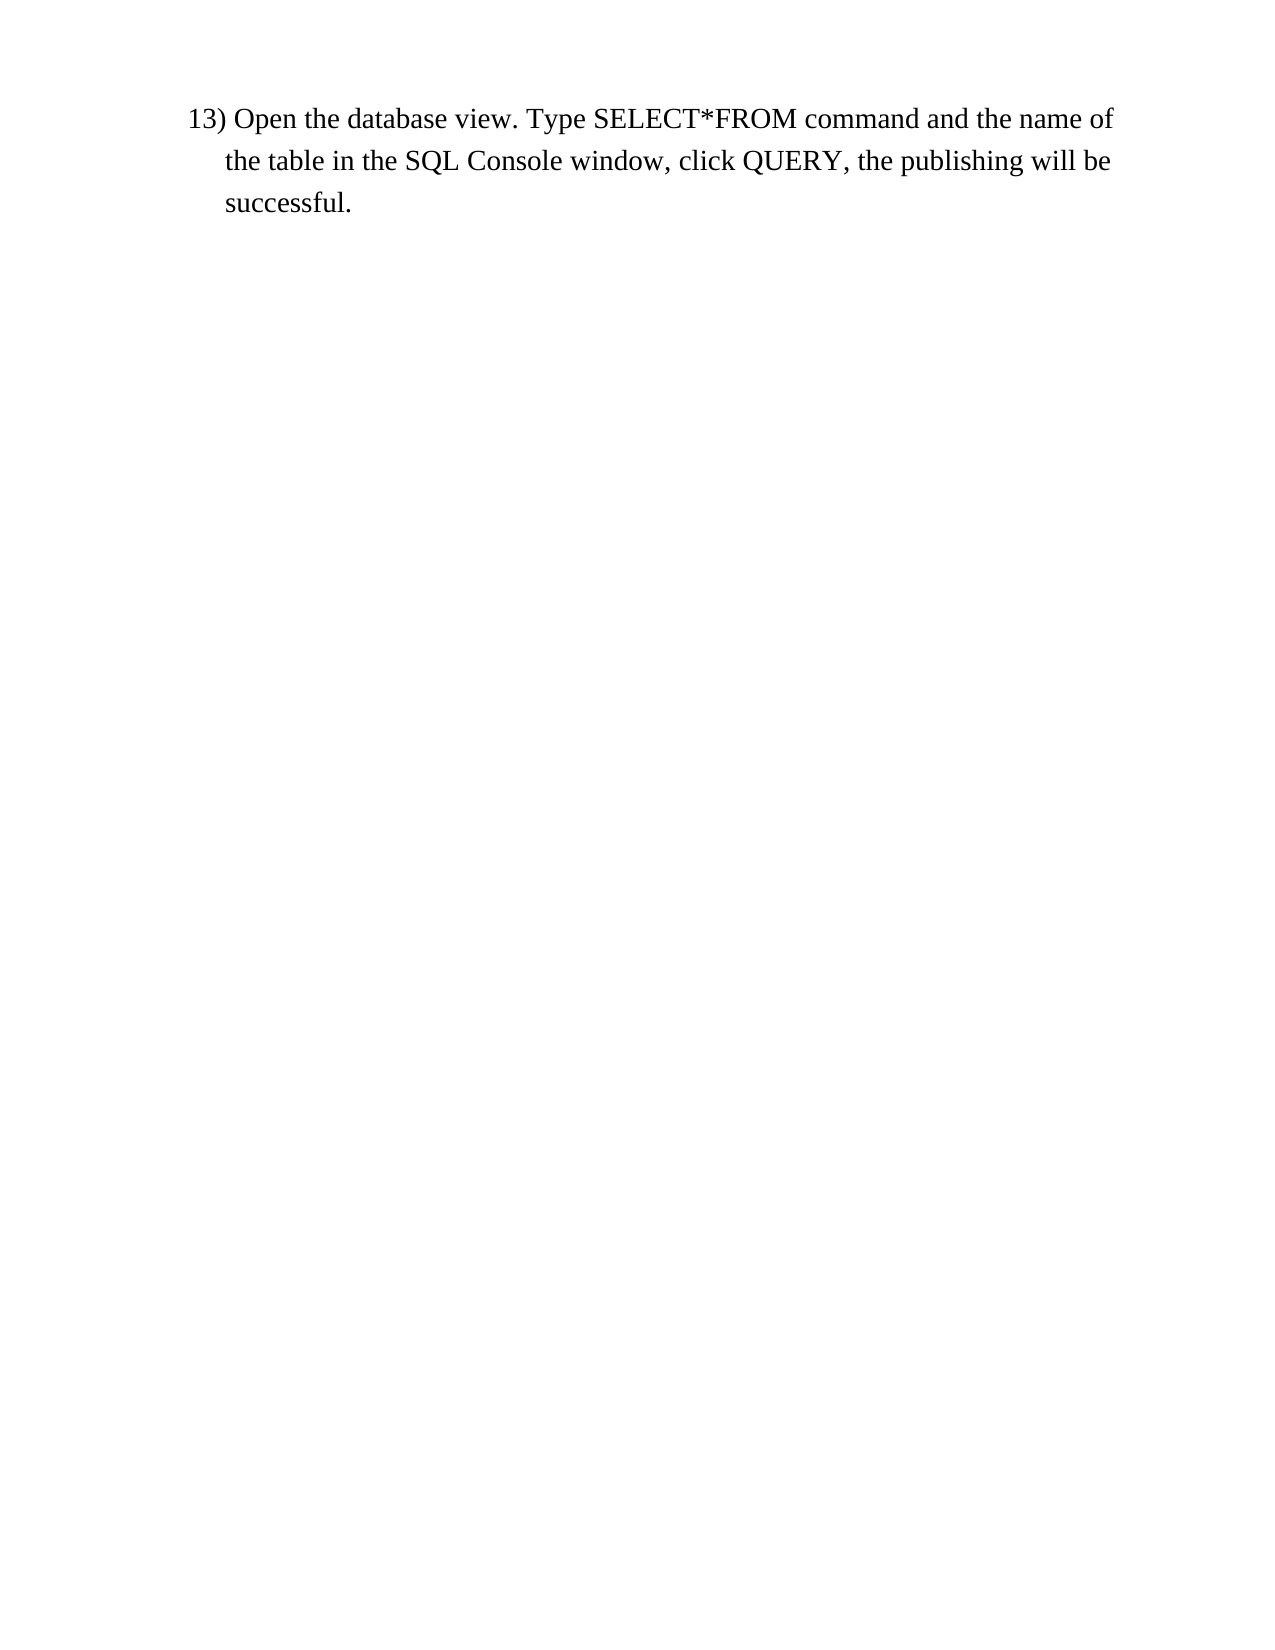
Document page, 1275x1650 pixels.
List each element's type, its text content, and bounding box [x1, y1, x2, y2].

text 13) Open the database view. Type SELECT*FROM command and the name of the table in the SQL Console window, click QUERY, the publishing will be successful. [187, 102, 1125, 219]
